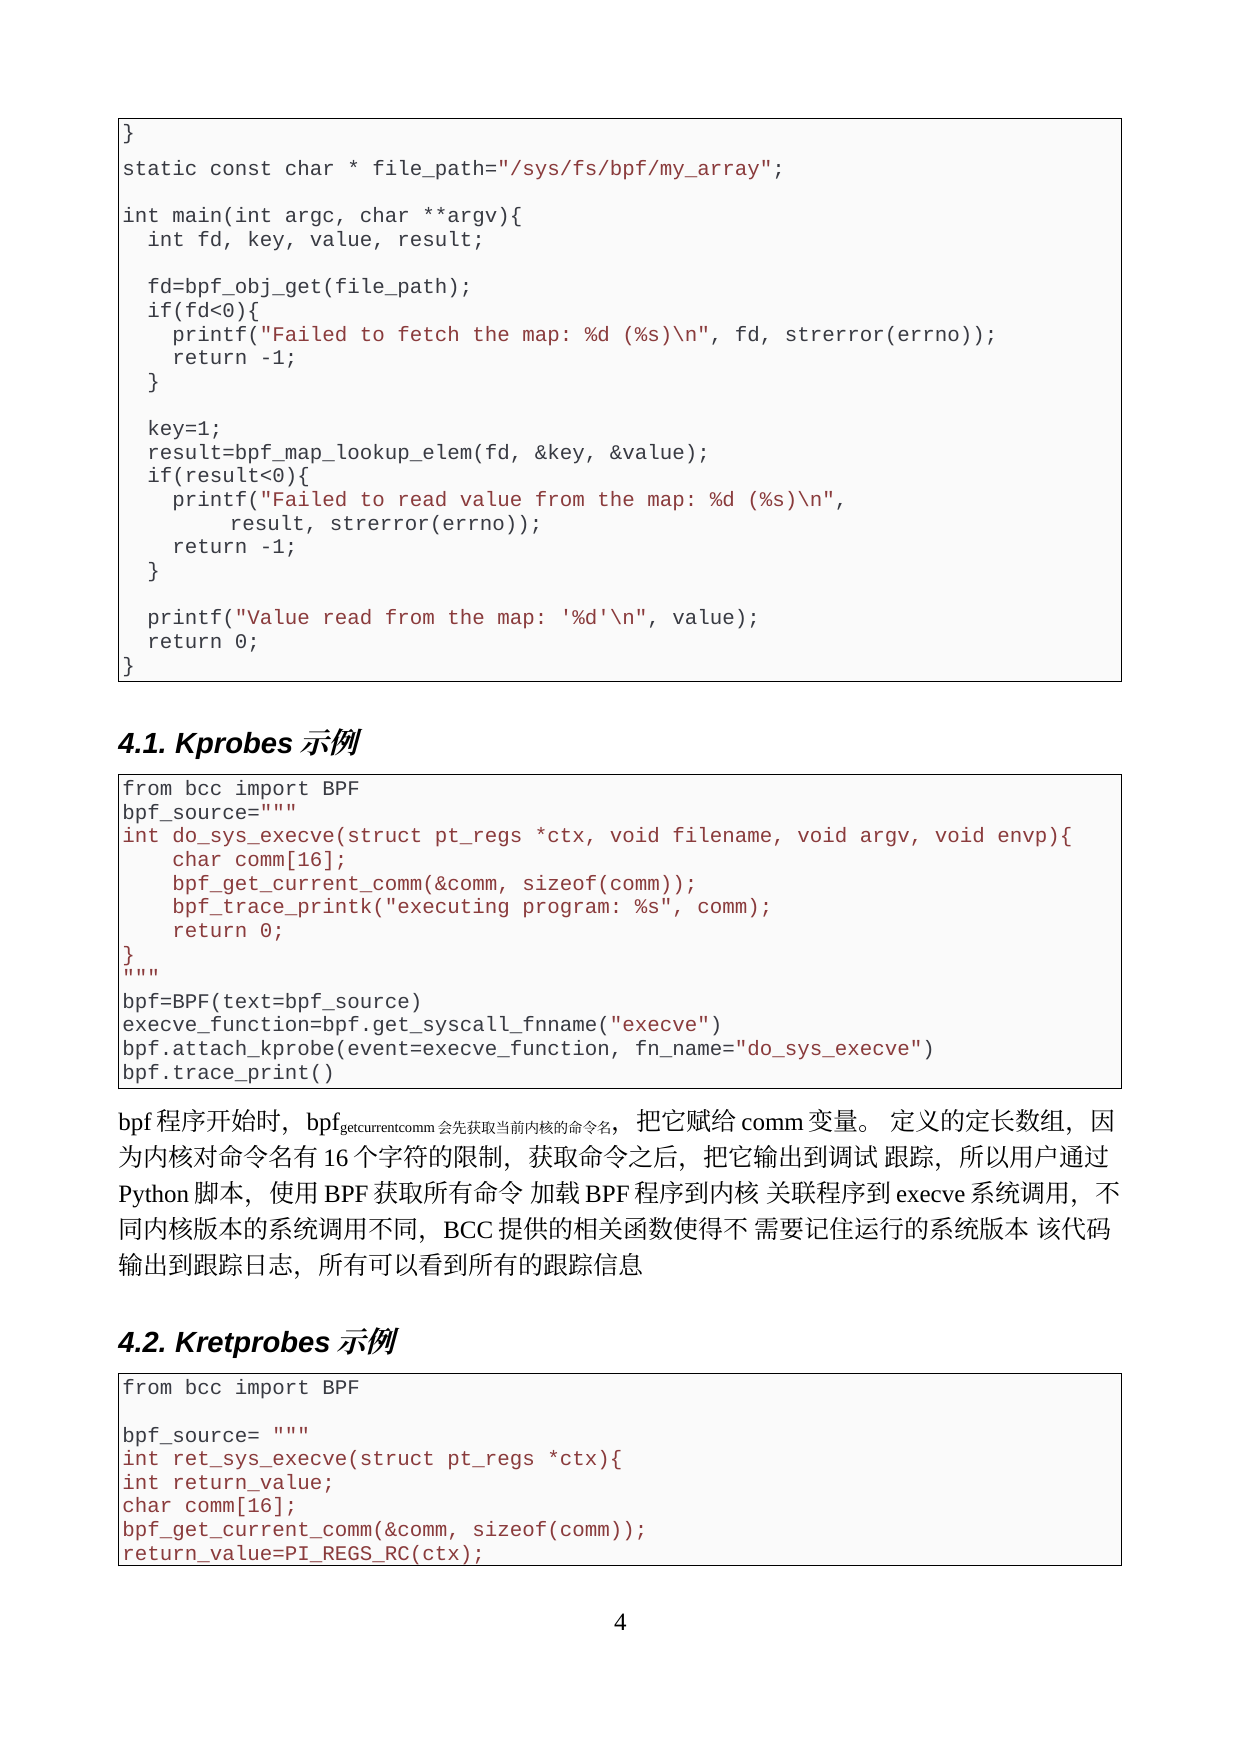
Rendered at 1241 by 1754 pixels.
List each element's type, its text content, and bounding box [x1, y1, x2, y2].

text from bcc import BPF [119, 775, 1121, 798]
subtitle Kretprobes示例 [118, 1319, 1122, 1361]
text if(result<0){ [119, 462, 1121, 485]
text execve_function=bpf.get_syscall_fnname("execve") [119, 1011, 1121, 1034]
text } [119, 556, 1121, 580]
text } [119, 367, 1121, 391]
text } [119, 939, 1121, 963]
text return 0; [119, 627, 1121, 651]
text bpf_trace_printk("executing program: %s", comm); [119, 892, 1121, 916]
text bpf_get_current_comm(&comm, sizeof(comm)); [119, 869, 1121, 892]
text return_value=PI_REGS_RC(ctx); [119, 1539, 1121, 1565]
text int fd, key, value, result; [119, 225, 1121, 249]
text printf("Failed to fetch the map: %d (%s)\n", fd, strerror(errno)); [119, 320, 1121, 343]
text bpf_source=""" [119, 798, 1121, 821]
text bpf.trace_print() [119, 1058, 1121, 1088]
text if(fd<0){ [119, 296, 1121, 320]
text char comm[16]; [119, 845, 1121, 869]
text return -1; [119, 343, 1121, 367]
text from bcc import BPF [119, 1374, 1121, 1397]
text } [119, 651, 1121, 681]
subtitle Kprobes示例 [118, 720, 1122, 762]
text return -1; [119, 532, 1121, 556]
text result=bpf_map_lookup_elem(fd, &key, &value); [119, 438, 1121, 462]
text int main(int argc, char **argv){ [119, 201, 1121, 225]
text char comm[16]; [119, 1492, 1121, 1515]
text static const char * file_path="/sys/fs/bpf/my_array"; [119, 154, 1121, 178]
text printf("Value read from the map: '%d'\n", value); [119, 603, 1121, 627]
text fd=bpf_obj_get(file_path); [119, 272, 1121, 296]
text result, strerror(errno)); [119, 509, 1121, 532]
text bpf_source= """ [119, 1421, 1121, 1444]
text int return_value; [119, 1468, 1121, 1492]
text """ [119, 963, 1121, 987]
text printf("Failed to read value from the map: %d (%s)\n", [119, 485, 1121, 509]
text bpf=BPF(text=bpf_source) [119, 987, 1121, 1011]
text bpf程序开始时，bpfgetcurrentcomm会先获取当前内核的命令名，把它赋给comm变量。 定义的定长数组，因为内核对命令名有16个字符的限制，获取命令之后，把它输出到调试 跟踪，所以用户通过Python脚本，使用BPF获取所有命令 加载BPF程序到内核 关联程序到execve系统调用，不同内核版本的系统调用不同，BCC提供的相关函数使得不 需要记住运行的系统版本 该代码输出到跟踪日志，所有可以看到所有的跟踪信息 [118, 1102, 1122, 1281]
text bpf.attach_kprobe(event=execve_function, fn_name="do_sys_execve") [119, 1034, 1121, 1058]
text bpf_get_current_comm(&comm, sizeof(comm)); [119, 1515, 1121, 1539]
text return 0; [119, 916, 1121, 939]
text } [119, 119, 1121, 146]
text int ret_sys_execve(struct pt_regs *ctx){ [119, 1444, 1121, 1468]
text key=1; [119, 414, 1121, 438]
text int do_sys_execve(struct pt_regs *ctx, void filename, void argv, void envp){ [119, 821, 1121, 845]
